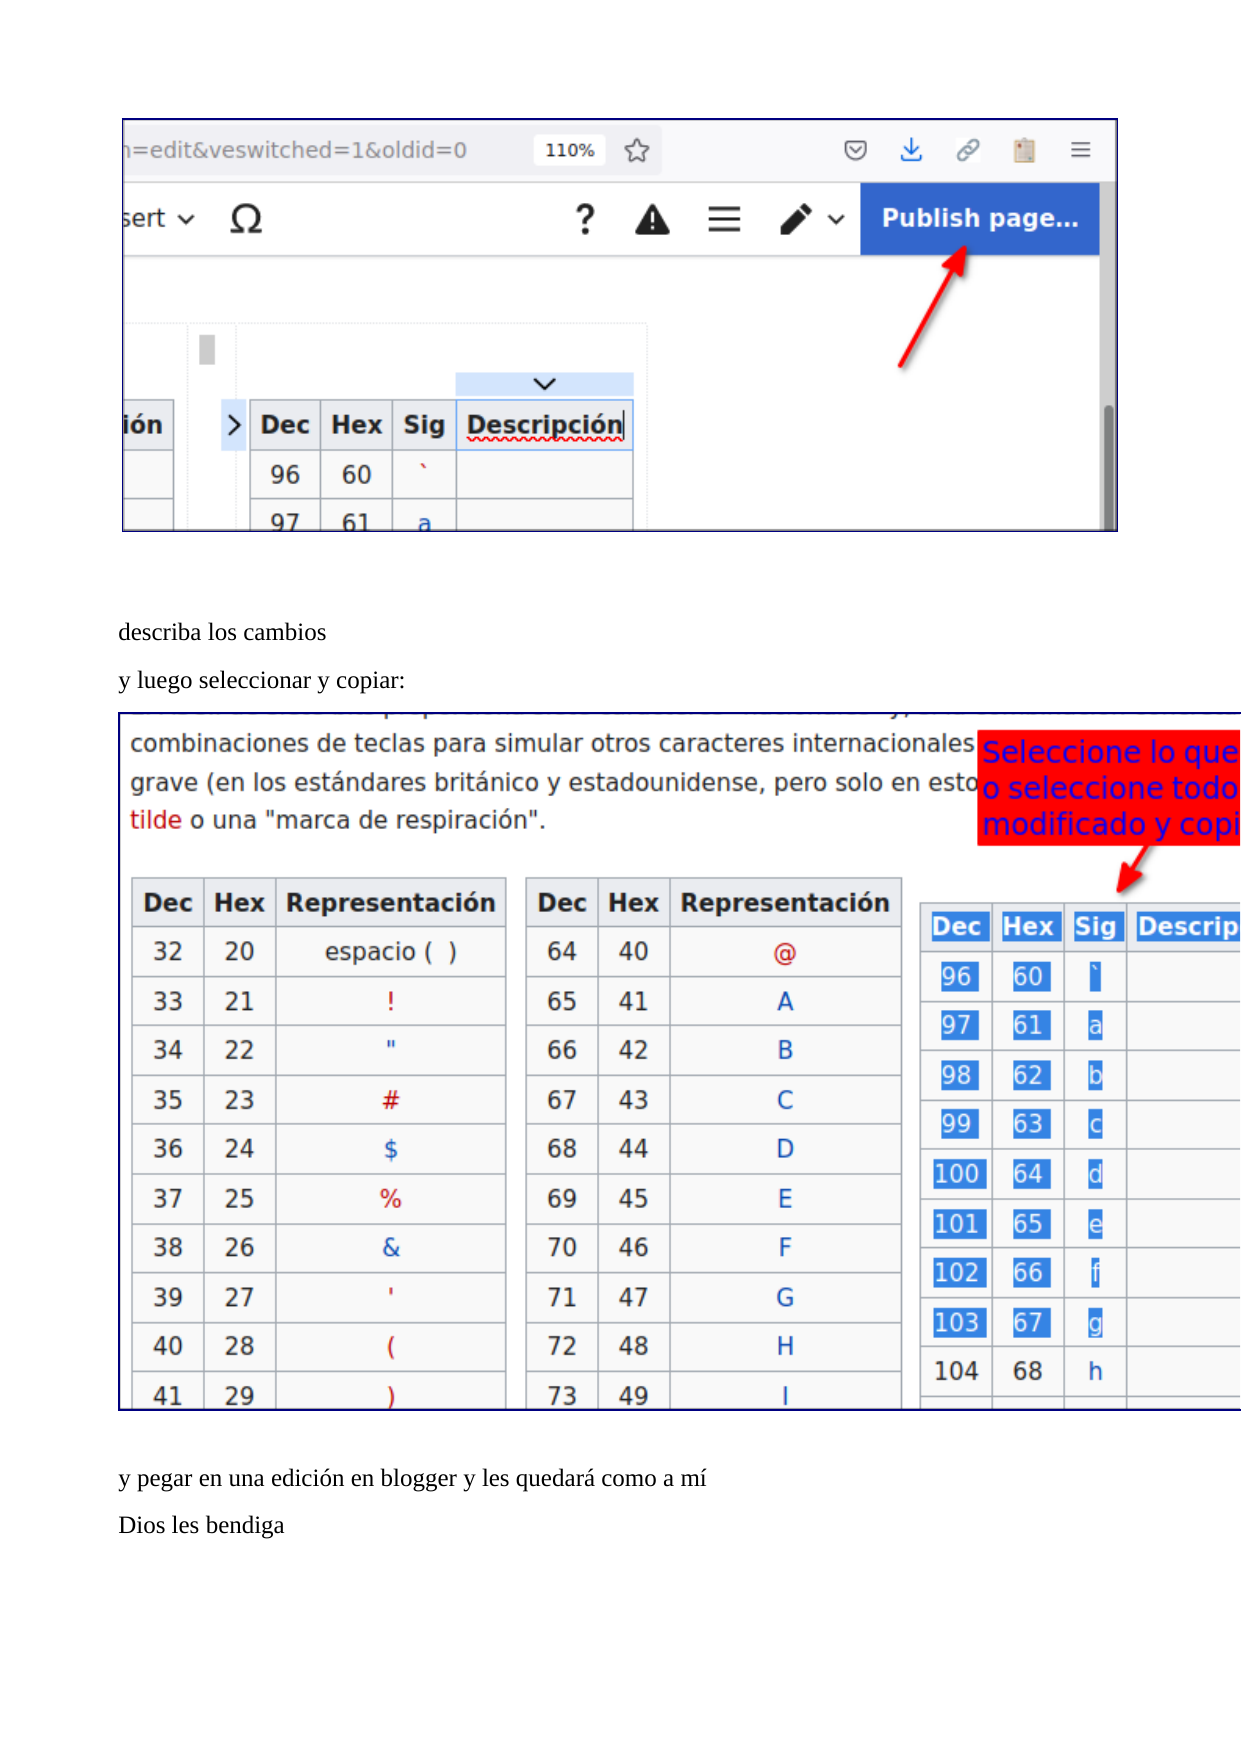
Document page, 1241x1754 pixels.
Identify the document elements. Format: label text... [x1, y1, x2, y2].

text y pegar en una edición en blogger y les quedará como a mí [118, 1463, 1122, 1491]
text y luego seleccionar y copiar: [118, 665, 1122, 693]
picture [123, 120, 1117, 531]
picture [120, 714, 1241, 1409]
text describa los cambios [118, 617, 1122, 646]
text Dios les bendiga [118, 1510, 1122, 1539]
